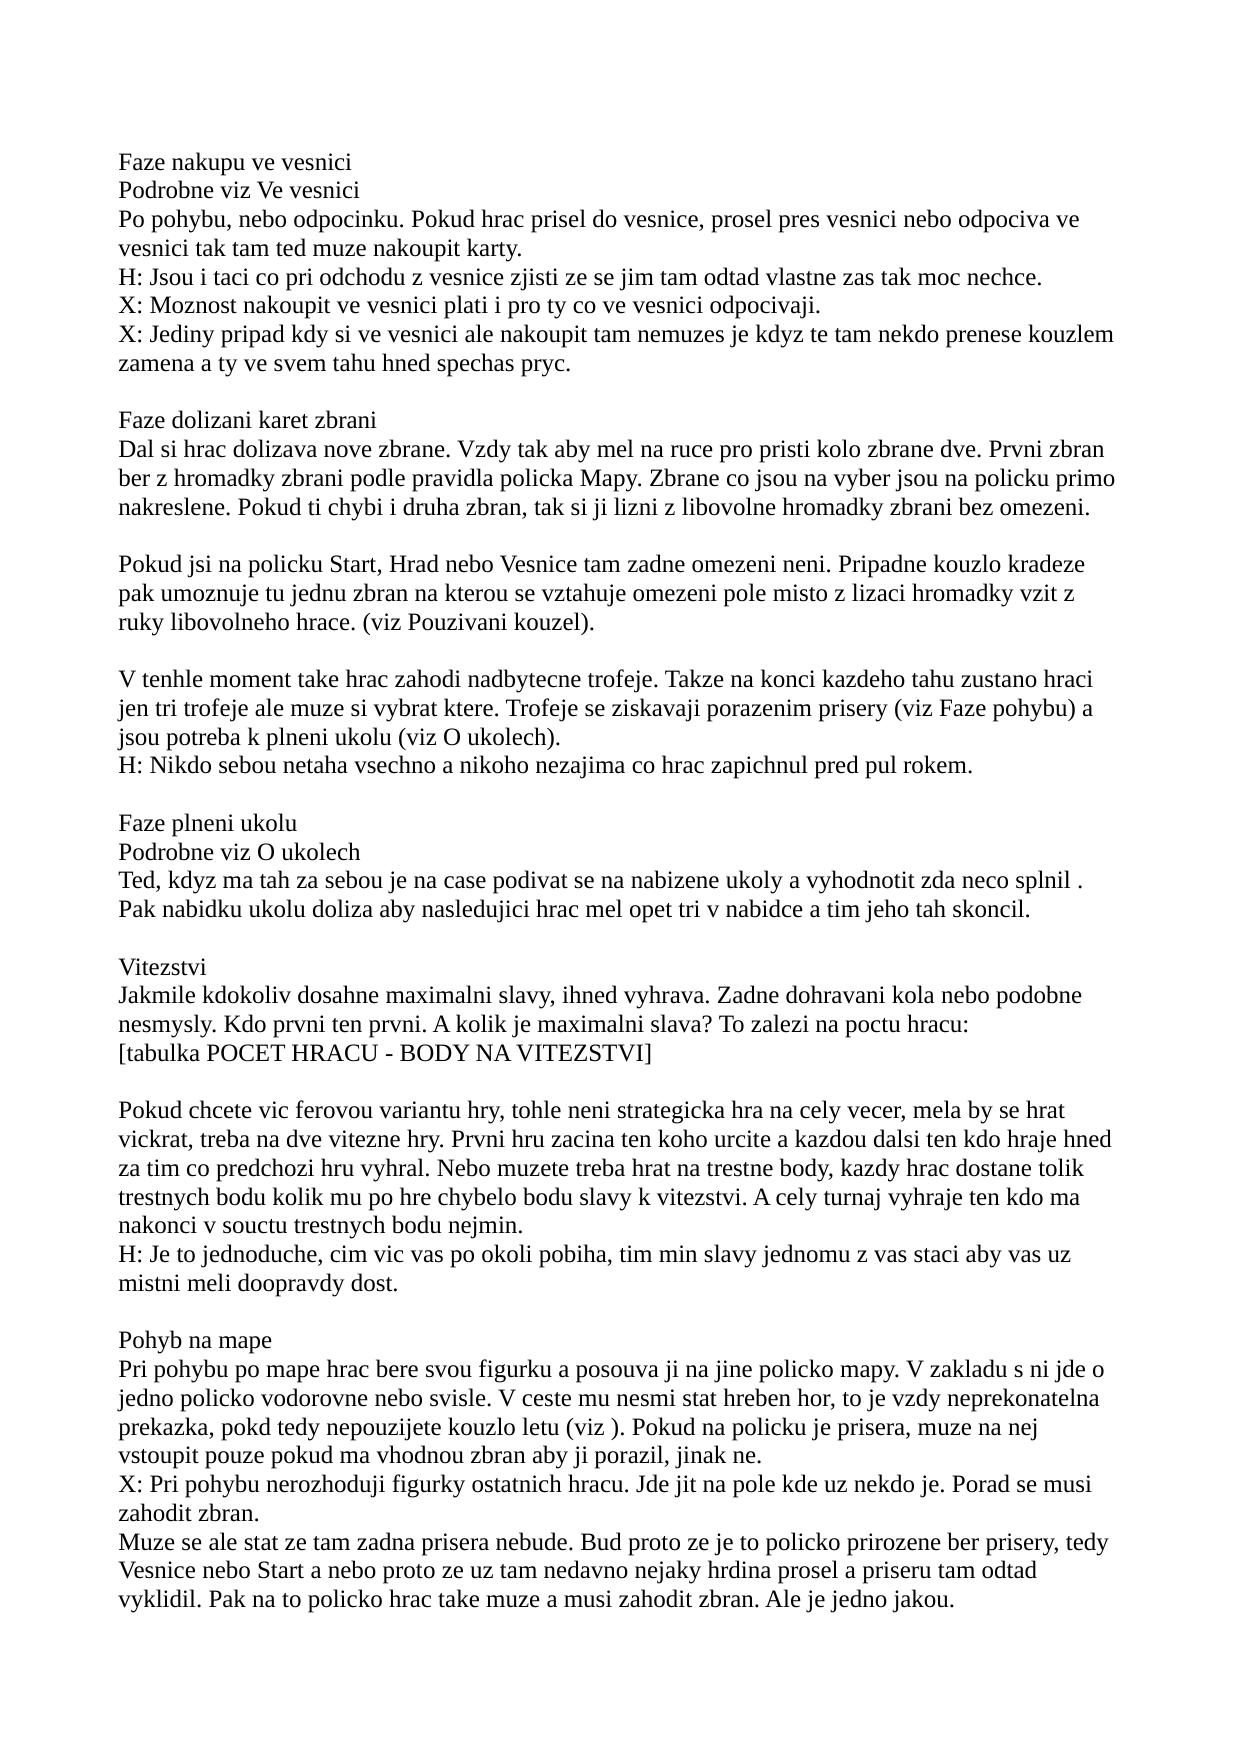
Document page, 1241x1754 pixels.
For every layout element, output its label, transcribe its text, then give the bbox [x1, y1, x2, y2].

text Vitezstvi [118, 952, 1122, 981]
text Ted, kdyz ma tah za sebou je na case podivat se na nabizene ukoly a vyhodnotit zda neco splnil . Pak nabidku ukolu doliza aby nasledujici hrac mel opet tri v nabidce a tim jeho tah skoncil. [118, 866, 1122, 923]
text Pri pohybu po mape hrac bere svou figurku a posouva ji na jine policko mapy. V zakladu s ni jde o jedno policko vodorovne nebo svisle. V ceste mu nesmi stat hreben hor, to je vzdy neprekonatelna prekazka, pokd tedy nepouzijete kouzlo letu (viz ). Pokud na policku je prisera, muze na nej vstoupit pouze pokud ma vhodnou zbran aby ji porazil, jinak ne. [118, 1354, 1122, 1469]
text V tenhle moment take hrac zahodi nadbytecne trofeje. Takze na konci kazdeho tahu zustano hraci jen tri trofeje ale muze si vybrat ktere. Trofeje se ziskavaji porazenim prisery (viz Faze pohybu) a jsou potreba k plneni ukolu (viz O ukolech). [118, 664, 1122, 751]
text Po pohybu, nebo odpocinku. Pokud hrac prisel do vesnice, prosel pres vesnici nebo odpociva ve vesnici tak tam ted muze nakoupit karty. [118, 204, 1122, 262]
text Faze plneni ukolu [118, 808, 1122, 837]
text Podrobne viz Ve vesnici [118, 176, 1122, 204]
text Pokud chcete vic ferovou variantu hry, tohle neni strategicka hra na cely vecer, mela by se hrat vickrat, treba na dve vitezne hry. Prvni hru zacina ten koho urcite a kazdou dalsi ten kdo hraje hned za tim co predchozi hru vyhral. Nebo muzete treba hrat na trestne body, kazdy hrac dostane tolik trestnych bodu kolik mu po hre chybelo bodu slavy k vitezstvi. A cely turnaj vyhraje ten kdo ma nakonci v souctu trestnych bodu nejmin. [118, 1096, 1122, 1239]
text [tabulka POCET HRACU - BODY NA VITEZSTVI] [118, 1038, 1122, 1067]
text Faze nakupu ve vesnici [118, 147, 1122, 176]
text Pohyb na mape [118, 1326, 1122, 1354]
text H: Jsou i taci co pri odchodu z vesnice zjisti ze se jim tam odtad vlastne zas tak moc nechce. [118, 262, 1122, 291]
text Pokud jsi na policku Start, Hrad nebo Vesnice tam zadne omezeni neni. Pripadne kouzlo kradeze pak umoznuje tu jednu zbran na kterou se vztahuje omezeni pole misto z lizaci hromadky vzit z ruky libovolneho hrace. (viz Pouzivani kouzel). [118, 549, 1122, 636]
text Dal si hrac dolizava nove zbrane. Vzdy tak aby mel na ruce pro pristi kolo zbrane dve. Prvni zbran ber z hromadky zbrani podle pravidla policka Mapy. Zbrane co jsou na vyber jsou na policku primo nakreslene. Pokud ti chybi i druha zbran, tak si ji lizni z libovolne hromadky zbrani bez omezeni. [118, 434, 1122, 521]
text Jakmile kdokoliv dosahne maximalni slavy, ihned vyhrava. Zadne dohravani kola nebo podobne nesmysly. Kdo prvni ten prvni. A kolik je maximalni slava? To zalezi na poctu hracu: [118, 981, 1122, 1038]
text Podrobne viz O ukolech [118, 837, 1122, 866]
text X: Jediny pripad kdy si ve vesnici ale nakoupit tam nemuzes je kdyz te tam nekdo prenese kouzlem zamena a ty ve svem tahu hned spechas pryc. [118, 319, 1122, 377]
text H: Je to jednoduche, cim vic vas po okoli pobiha, tim min slavy jednomu z vas staci aby vas uz mistni meli doopravdy dost. [118, 1239, 1122, 1297]
text H: Nikdo sebou netaha vsechno a nikoho nezajima co hrac zapichnul pred pul rokem. [118, 751, 1122, 779]
text Faze dolizani karet zbrani [118, 406, 1122, 434]
text Muze se ale stat ze tam zadna prisera nebude. Bud proto ze je to policko prirozene ber prisery, tedy Vesnice nebo Start a nebo proto ze uz tam nedavno nejaky hrdina prosel a priseru tam odtad vyklidil. Pak na to policko hrac take muze a musi zahodit zbran. Ale je jedno jakou. [118, 1527, 1122, 1613]
text X: Moznost nakoupit ve vesnici plati i pro ty co ve vesnici odpocivaji. [118, 291, 1122, 319]
text X: Pri pohybu nerozhoduji figurky ostatnich hracu. Jde jit na pole kde uz nekdo je. Porad se musi zahodit zbran. [118, 1469, 1122, 1527]
